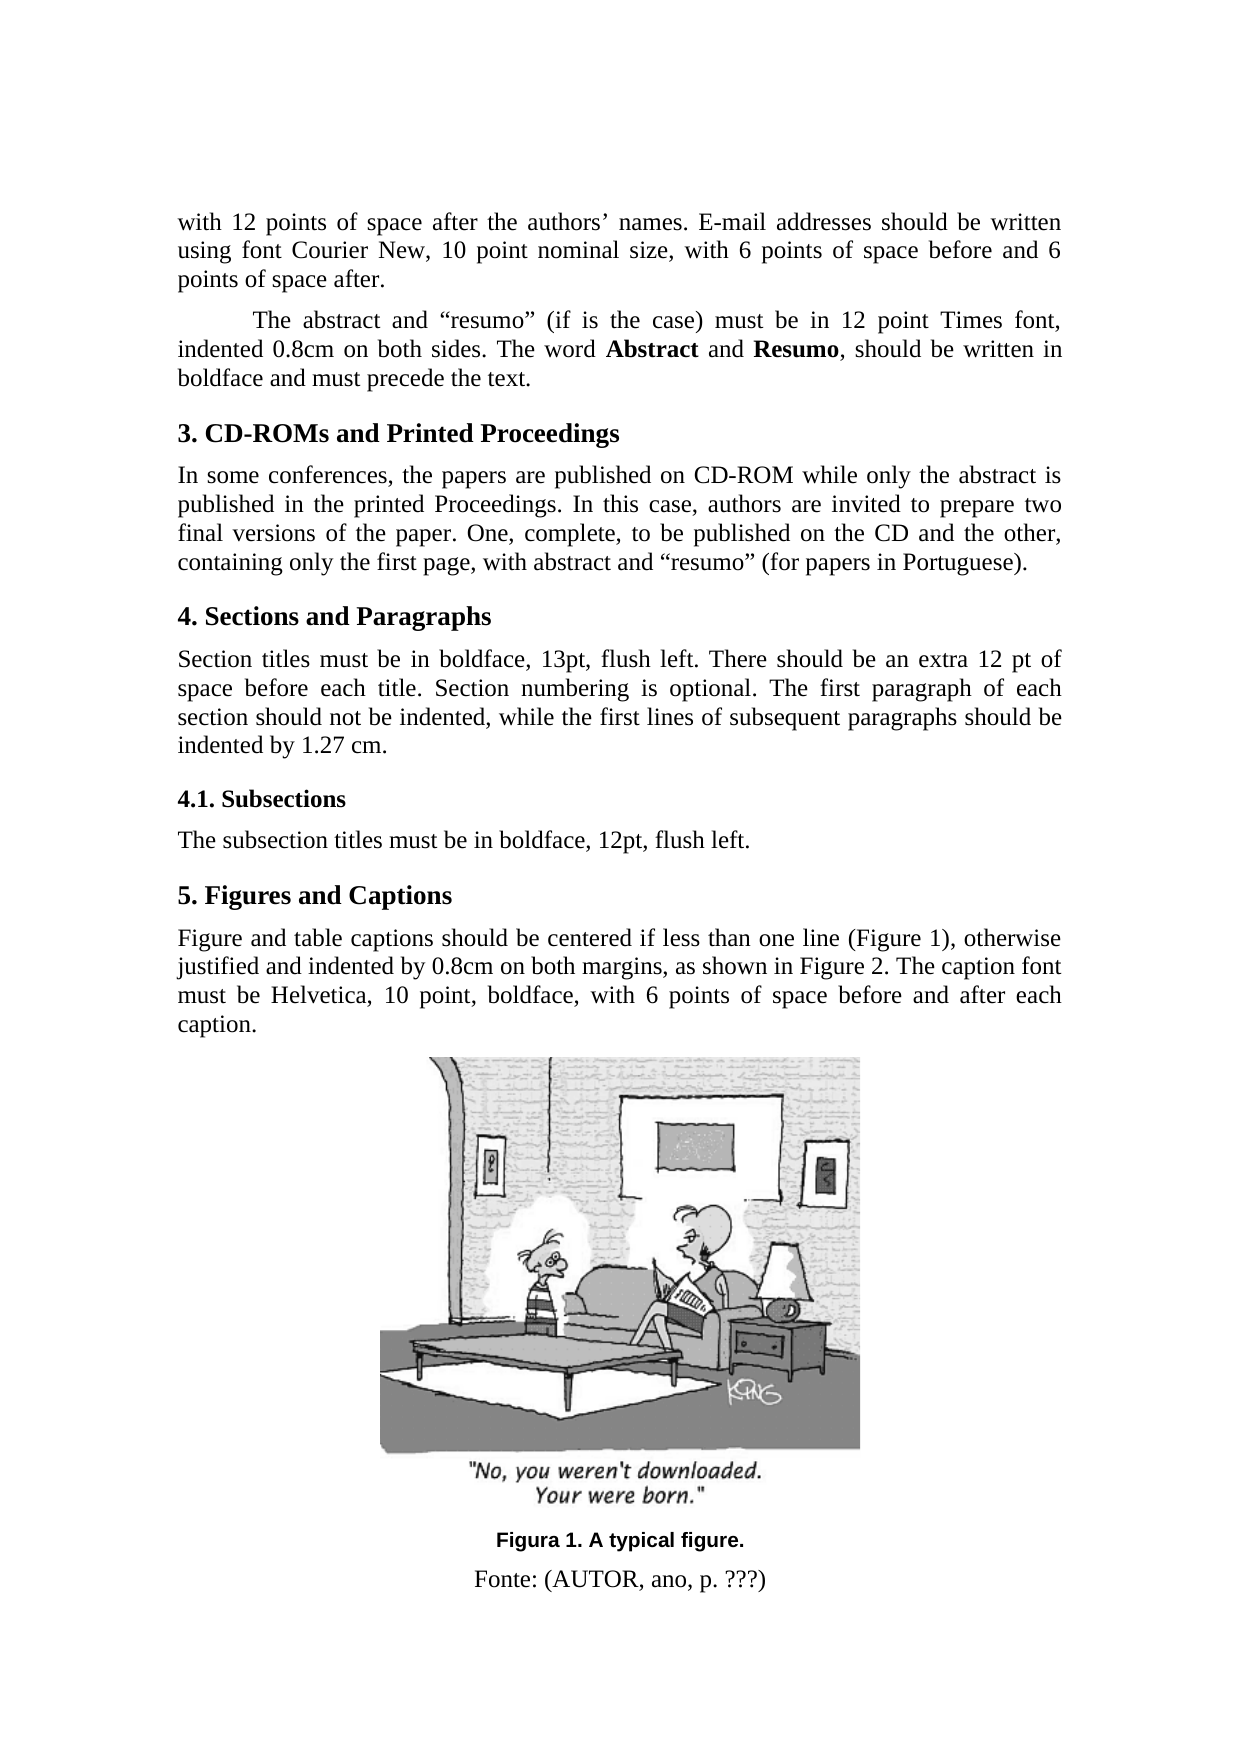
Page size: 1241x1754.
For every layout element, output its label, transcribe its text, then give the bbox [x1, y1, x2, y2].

text The subsection titles must be in boldface, 12pt, flush left. [177, 825, 1063, 854]
text Fonte: (AUTOR, ano, p. ???) [177, 1564, 1063, 1593]
text The abstract and “resumo” (if is the case) must be in 12 point Times font, indented 0.8cm on both sides. The word Abstract and Resumo, should be written in boldface and must precede the text. [177, 306, 1063, 392]
text Section titles must be in boldface, 13pt, flush left. There should be an extra 12 pt of space before each title. Section numbering is optional. The first paragraph of each section should not be indented, while the first lines of subsequent paragraphs should be indented by 1.27 cm. [177, 644, 1063, 759]
subtitle 4.1. Subsections [177, 784, 1063, 813]
text with 12 points of space after the authors’ names. E-mail addresses should be written using font Courier New, 10 point nominal size, with 6 points of space before and 6 points of space after. [177, 207, 1063, 293]
subtitle 3. CD-ROMs and Printed Proceedings [177, 417, 1063, 448]
text Figure and table captions should be centered if less than one line (Figure 1), otherwise justified and indented by 0.8cm on both margins, as shown in Figure 2. The caption font must be Helvetica, 10 point, boldface, with 6 points of space before and after each caption. [177, 923, 1063, 1038]
text Figura 1. A typical figure. [224, 1528, 1016, 1552]
subtitle 4. Sections and Paragraphs [177, 600, 1063, 632]
subtitle 5. Figures and Captions [177, 879, 1063, 910]
text In some conferences, the papers are published on CD-ROM while only the abstract is published in the printed Proceedings. In this case, authors are invited to prepare two final versions of the paper. One, complete, to be published on the CD and the other, containing only the first page, with abstract and “resumo” (for papers in Portuguese). [177, 460, 1063, 575]
